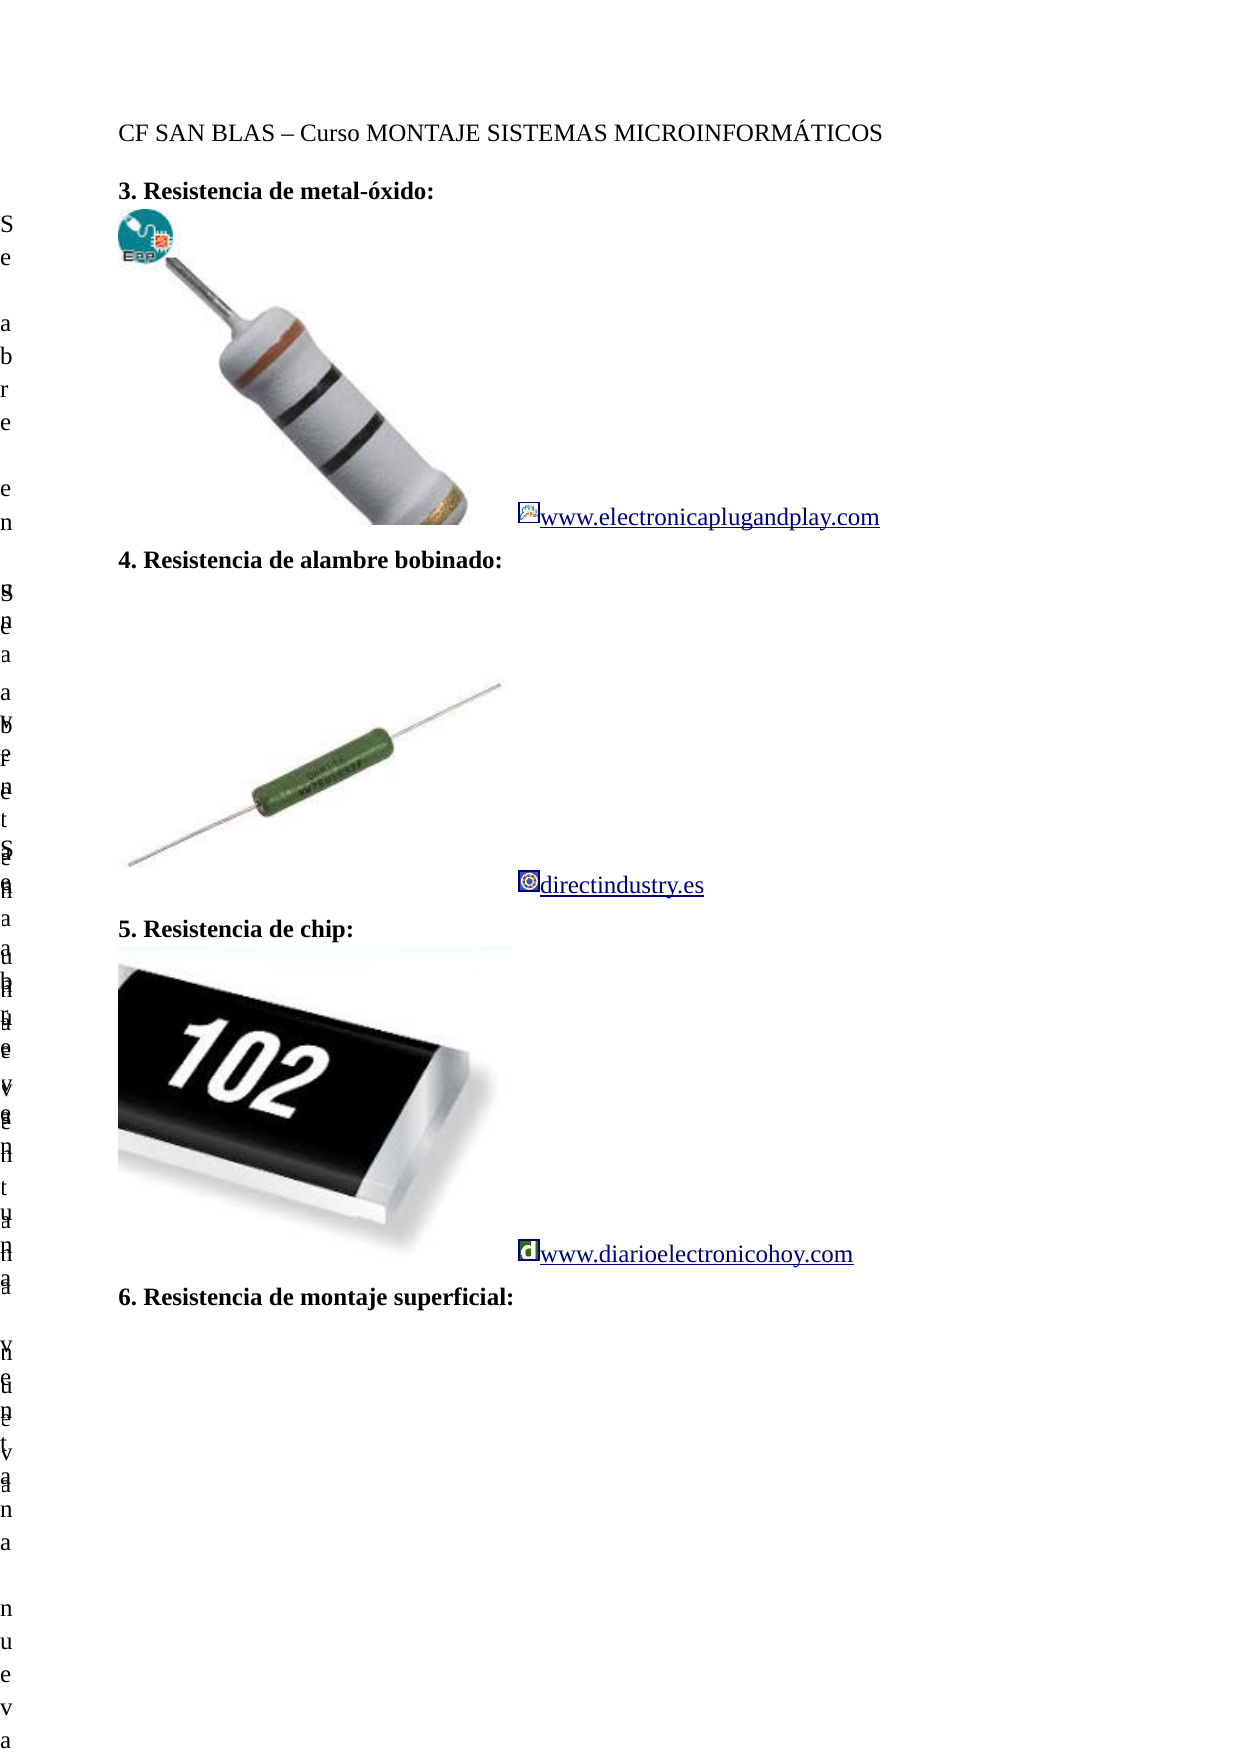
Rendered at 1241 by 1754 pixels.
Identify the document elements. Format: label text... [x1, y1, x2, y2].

picture [520, 1241, 538, 1259]
text 5. Resistencia de chip: [118, 914, 1122, 942]
text 4. Resistencia de alambre bobinado: [118, 545, 1122, 574]
text 6. Resistencia de montaje superficial: [118, 1282, 1122, 1311]
picture [118, 209, 512, 525]
text 3. Resistencia de metal-óxido: [118, 176, 1122, 205]
picture [520, 503, 538, 522]
picture [118, 946, 512, 1263]
text www.electronicaplugandplay.com [118, 209, 1122, 530]
picture [520, 872, 538, 890]
text directindustry.es [118, 578, 1122, 899]
text www.diarioelectronicohoy.com [118, 947, 1122, 1268]
picture [118, 578, 512, 894]
